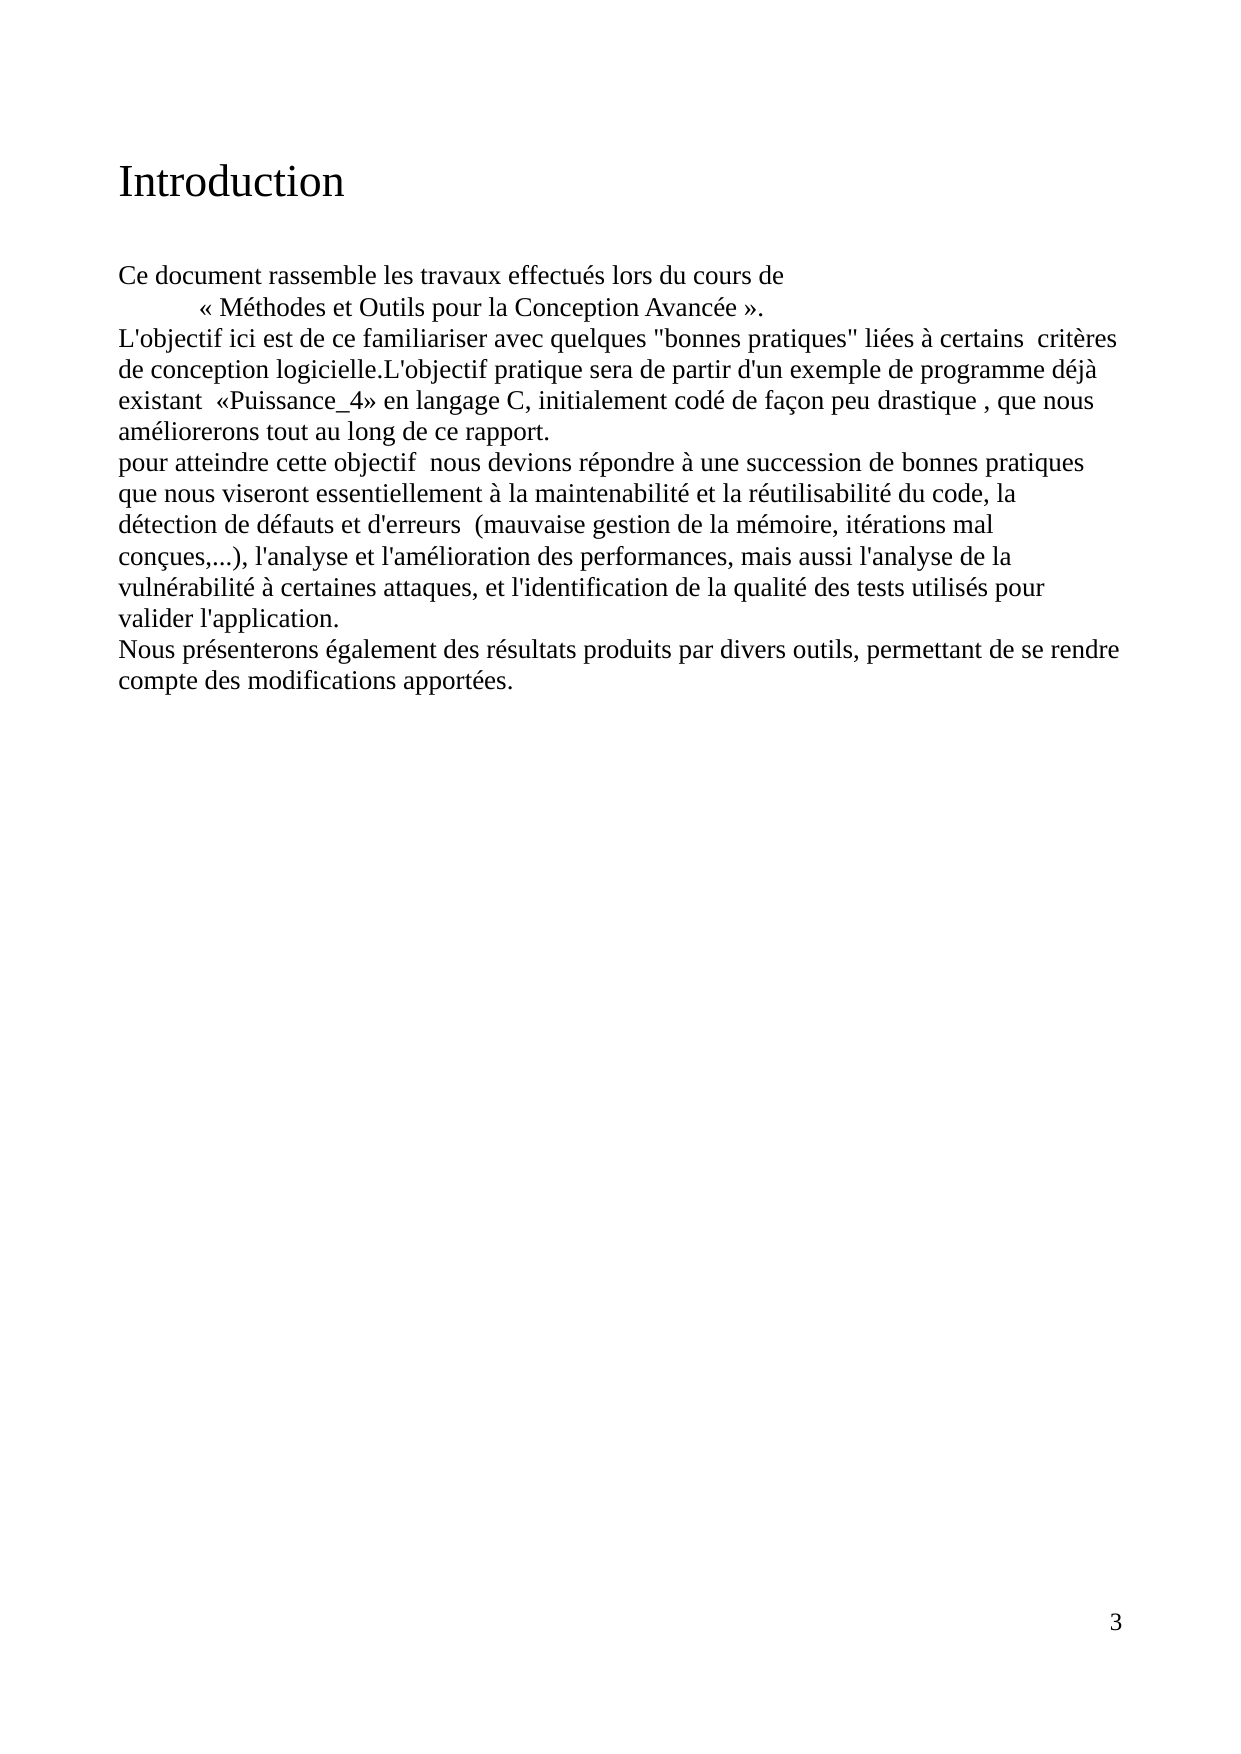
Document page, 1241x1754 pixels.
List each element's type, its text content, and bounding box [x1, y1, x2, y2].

text Ce document rassemble les travaux effectués lors du cours de [118, 259, 1122, 291]
text Nous présenterons également des résultats produits par divers outils, permettant de se rendre compte des modifications apportées. [118, 633, 1122, 696]
text Introduction [118, 154, 1122, 207]
text « Méthodes et Outils pour la Conception Avancée ». [118, 291, 1122, 322]
text L'objectif ici est de ce familiariser avec quelques "bonnes pratiques" liées à certains critères de conception logicielle.L'objectif pratique sera de partir d'un exemple de programme déjà existant «Puissance_4» en langage C, initialement codé de façon peu drastique , que nous améliorerons tout au long de ce rapport. [118, 322, 1122, 446]
text pour atteindre cette objectif nous devions répondre à une succession de bonnes pratiques que nous viseront essentiellement à la maintenabilité et la réutilisabilité du code, la détection de défauts et d'erreurs (mauvaise gestion de la mémoire, itérations mal conçues,...), l'analyse et l'amélioration des performances, mais aussi l'analyse de la vulnérabilité à certaines attaques, et l'identification de la qualité des tests utilisés pour valider l'application. [118, 446, 1122, 633]
